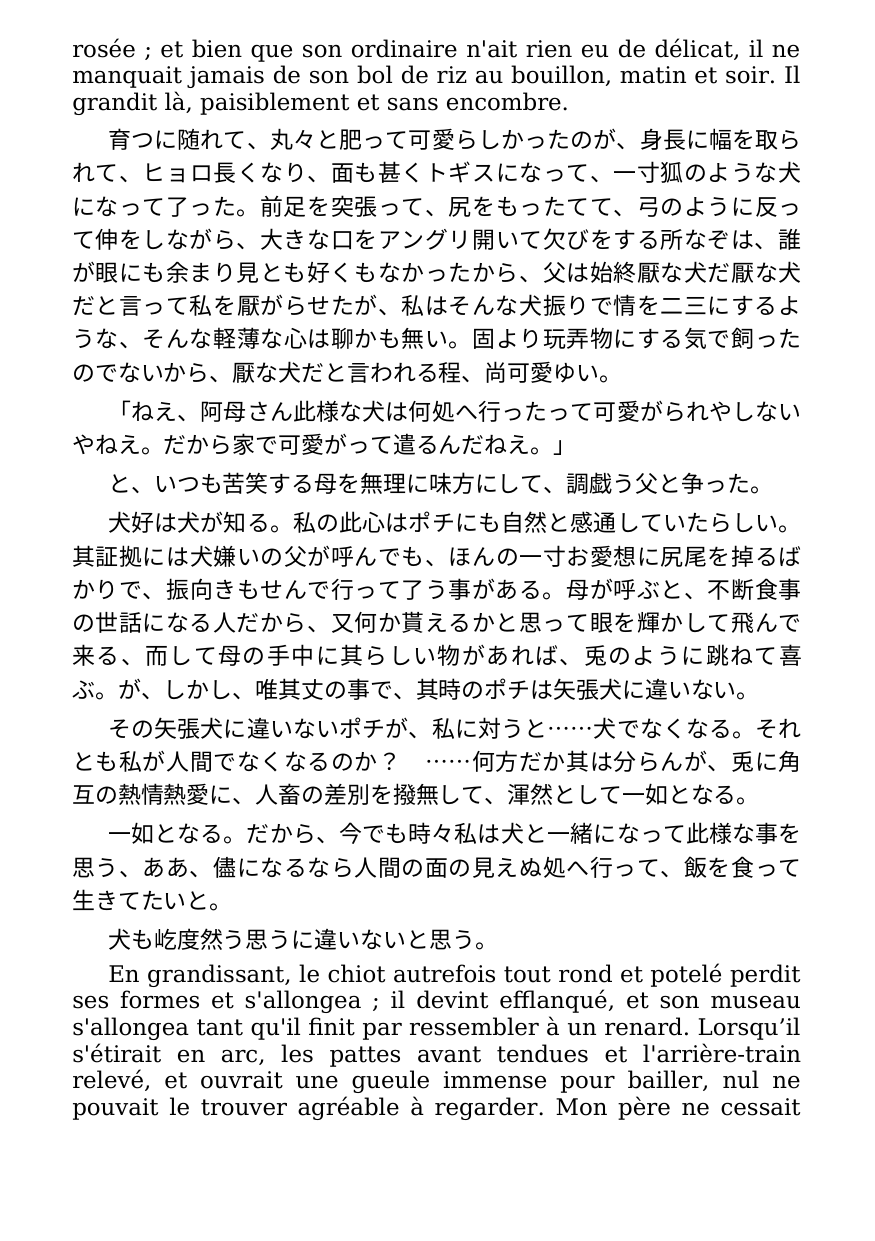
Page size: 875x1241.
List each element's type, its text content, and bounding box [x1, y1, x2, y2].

text 犬も屹度然う思うに違いないと思う。 [72, 922, 802, 955]
text 「ねえ、阿母さん此様な犬は何処へ行ったって可愛がられやしないやねえ。だから家で可愛がって遣るんだねえ。」 [72, 394, 802, 460]
text 犬好は犬が知る。私の此心はポチにも自然と感通していたらしい。其証拠には犬嫌いの父が呼んでも、ほんの一寸お愛想に尻尾を掉るばかりで、振向きもせんで行って了う事がある。母が呼ぶと、不断食事の世話になる人だから、又何か貰えるかと思って眼を輝かして飛んで来る、而して母の手中に其らしい物があれば、兎のように跳ねて喜ぶ。が、しかし、唯其丈の事で、其時のポチは矢張犬に違いない。 [72, 505, 802, 705]
text 一如となる。だから、今でも時々私は犬と一緒になって此様な事を思う、ああ、儘になるなら人間の面の見えぬ処へ行って、飯を食って生きてたいと。 [72, 816, 802, 916]
text と、いつも苦笑する母を無理に味方にして、調戯う父と争った。 [72, 466, 802, 499]
text En grandissant, le chiot autrefois tout rond et potelé perdit ses formes et s'allongea ; il devint efflanqué, et son museau s'allongea tant qu'il finit par ressembler à un renard. Lorsqu’il s'étirait en arc, les pattes avant tendues et l'arrière-train relevé, et ouvrait une gueule immense pour bailler, nul ne pouvait le trouver agréable à regarder. Mon père ne cessait [72, 961, 802, 1121]
text その矢張犬に違いないポチが、私に対うと……犬でなくなる。それとも私が人間でなくなるのか？ ……何方だか其は分らんが、兎に角互の熱情熱愛に、人畜の差別を撥無して、渾然として一如となる。 [72, 711, 802, 810]
text 育つに随れて、丸々と肥って可愛らしかったのが、身長に幅を取られて、ヒョロ長くなり、面も甚くトギスになって、一寸狐のような犬になって了った。前足を突張って、尻をもったてて、弓のように反って伸をしながら、大きな口をアングリ開いて欠びをする所なぞは、誰が眼にも余まり見とも好くもなかったから、父は始終厭な犬だ厭な犬だと言って私を厭がらせたが、私はそんな犬振りで情を二三にするような、そんな軽薄な心は聊かも無い。固より玩弄物にする気で飼ったのでないから、厭な犬だと言われる程、尚可愛ゆい。 [72, 122, 802, 388]
text rosée ; et bien que son ordinaire n'ait rien eu de délicat, il ne manquait jamais de son bol de riz au bouillon, matin et soir. Il grandit là, paisiblement et sans encombre. [72, 36, 802, 116]
